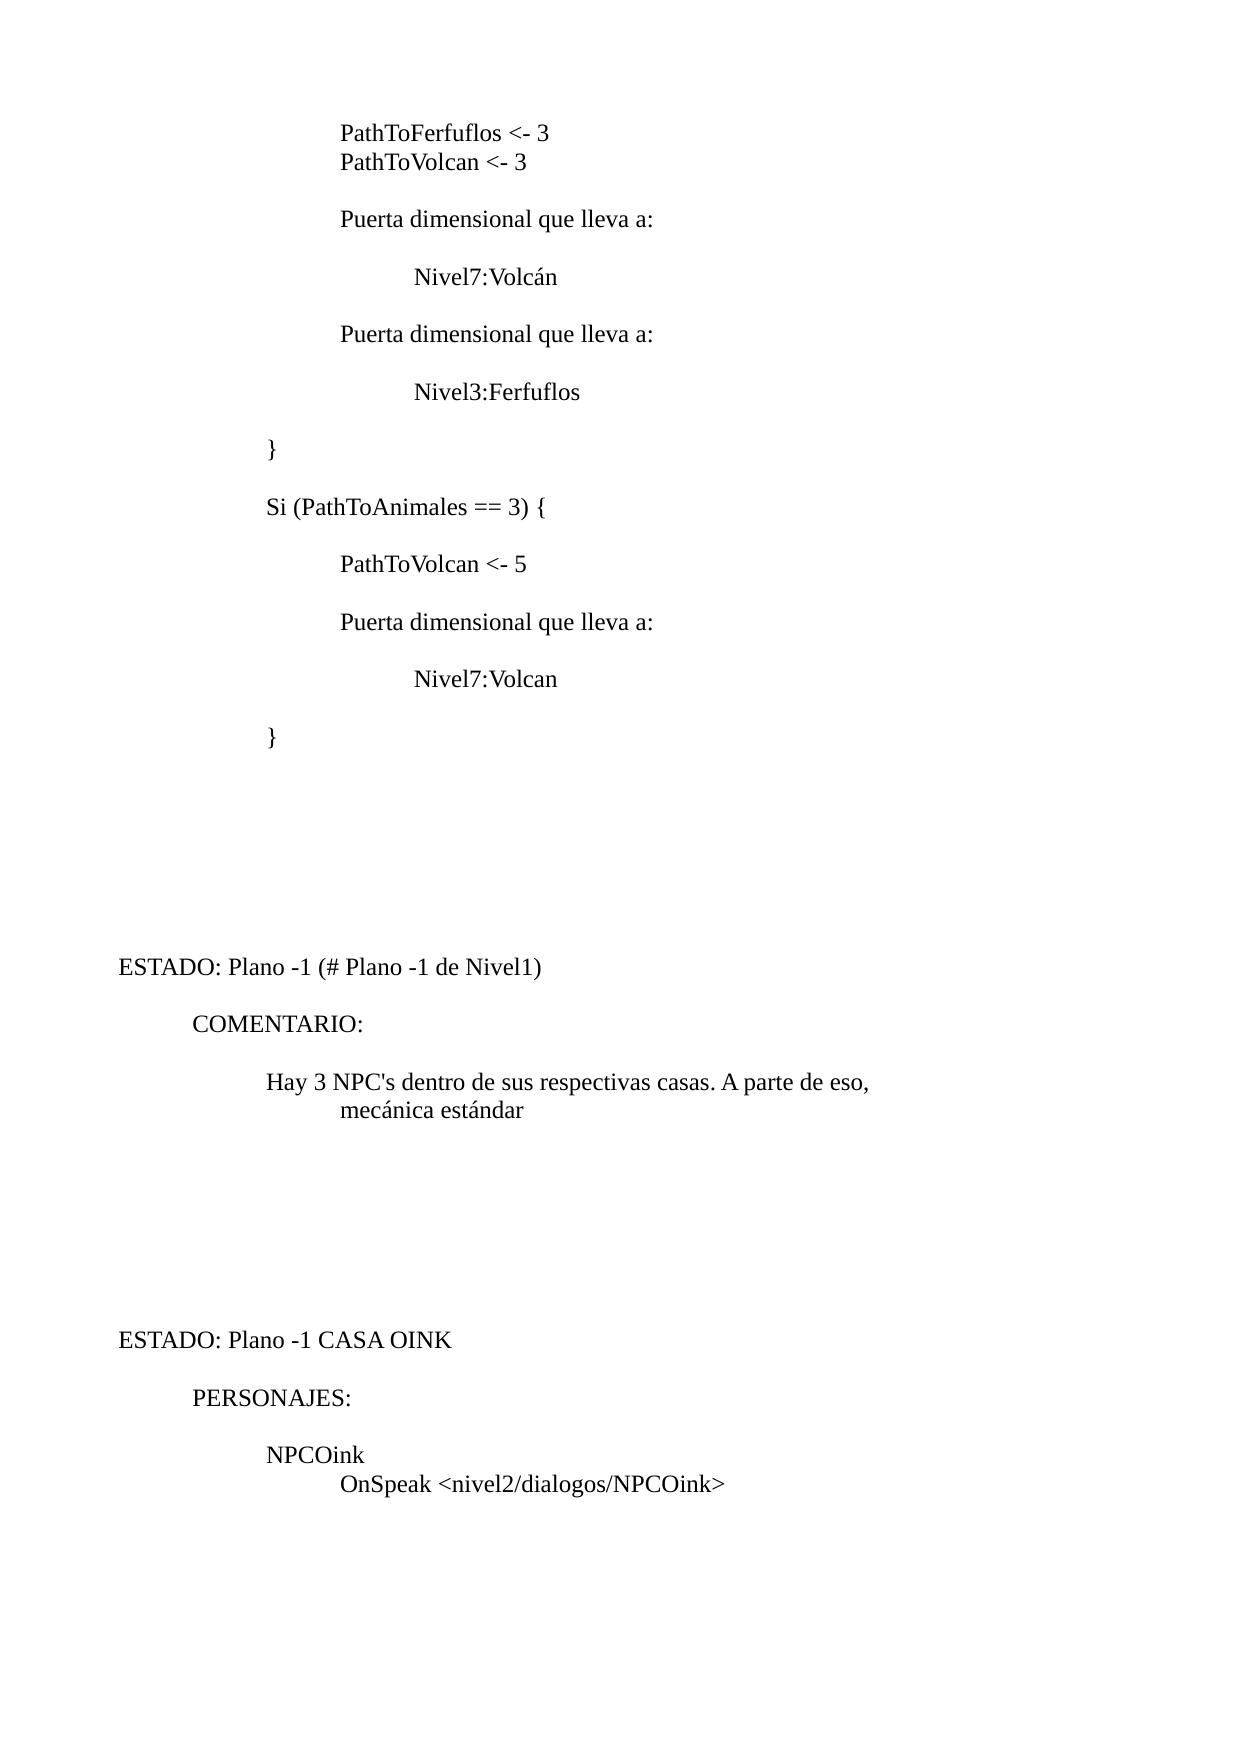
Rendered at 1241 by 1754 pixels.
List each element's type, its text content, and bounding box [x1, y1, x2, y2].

text Si (PathToAnimales == 3) { [118, 492, 1122, 521]
text Puerta dimensional que lleva a: [118, 319, 1122, 348]
text PathToFerfuflos <- 3 [118, 118, 1122, 147]
text } [118, 434, 1122, 463]
text mecánica estándar [118, 1096, 1122, 1124]
text ESTADO: Plano -1 CASA OINK [118, 1326, 1122, 1354]
text } [118, 722, 1122, 751]
text PERSONAJES: [118, 1383, 1122, 1412]
text ESTADO: Plano -1 (# Plano -1 de Nivel1) [118, 952, 1122, 981]
text OnSpeak <nivel2/dialogos/NPCOink> [118, 1469, 1122, 1498]
text Puerta dimensional que lleva a: [118, 607, 1122, 636]
text Nivel7:Volcán [118, 262, 1122, 291]
text Nivel3:Ferfuflos [118, 377, 1122, 406]
text Hay 3 NPC's dentro de sus respectivas casas. A parte de eso, [118, 1067, 1122, 1096]
text Nivel7:Volcan [118, 664, 1122, 693]
text PathToVolcan <- 3 [118, 147, 1122, 176]
text Puerta dimensional que lleva a: [118, 204, 1122, 233]
text NPCOink [118, 1441, 1122, 1469]
text PathToVolcan <- 5 [118, 549, 1122, 578]
text COMENTARIO: [118, 1009, 1122, 1038]
